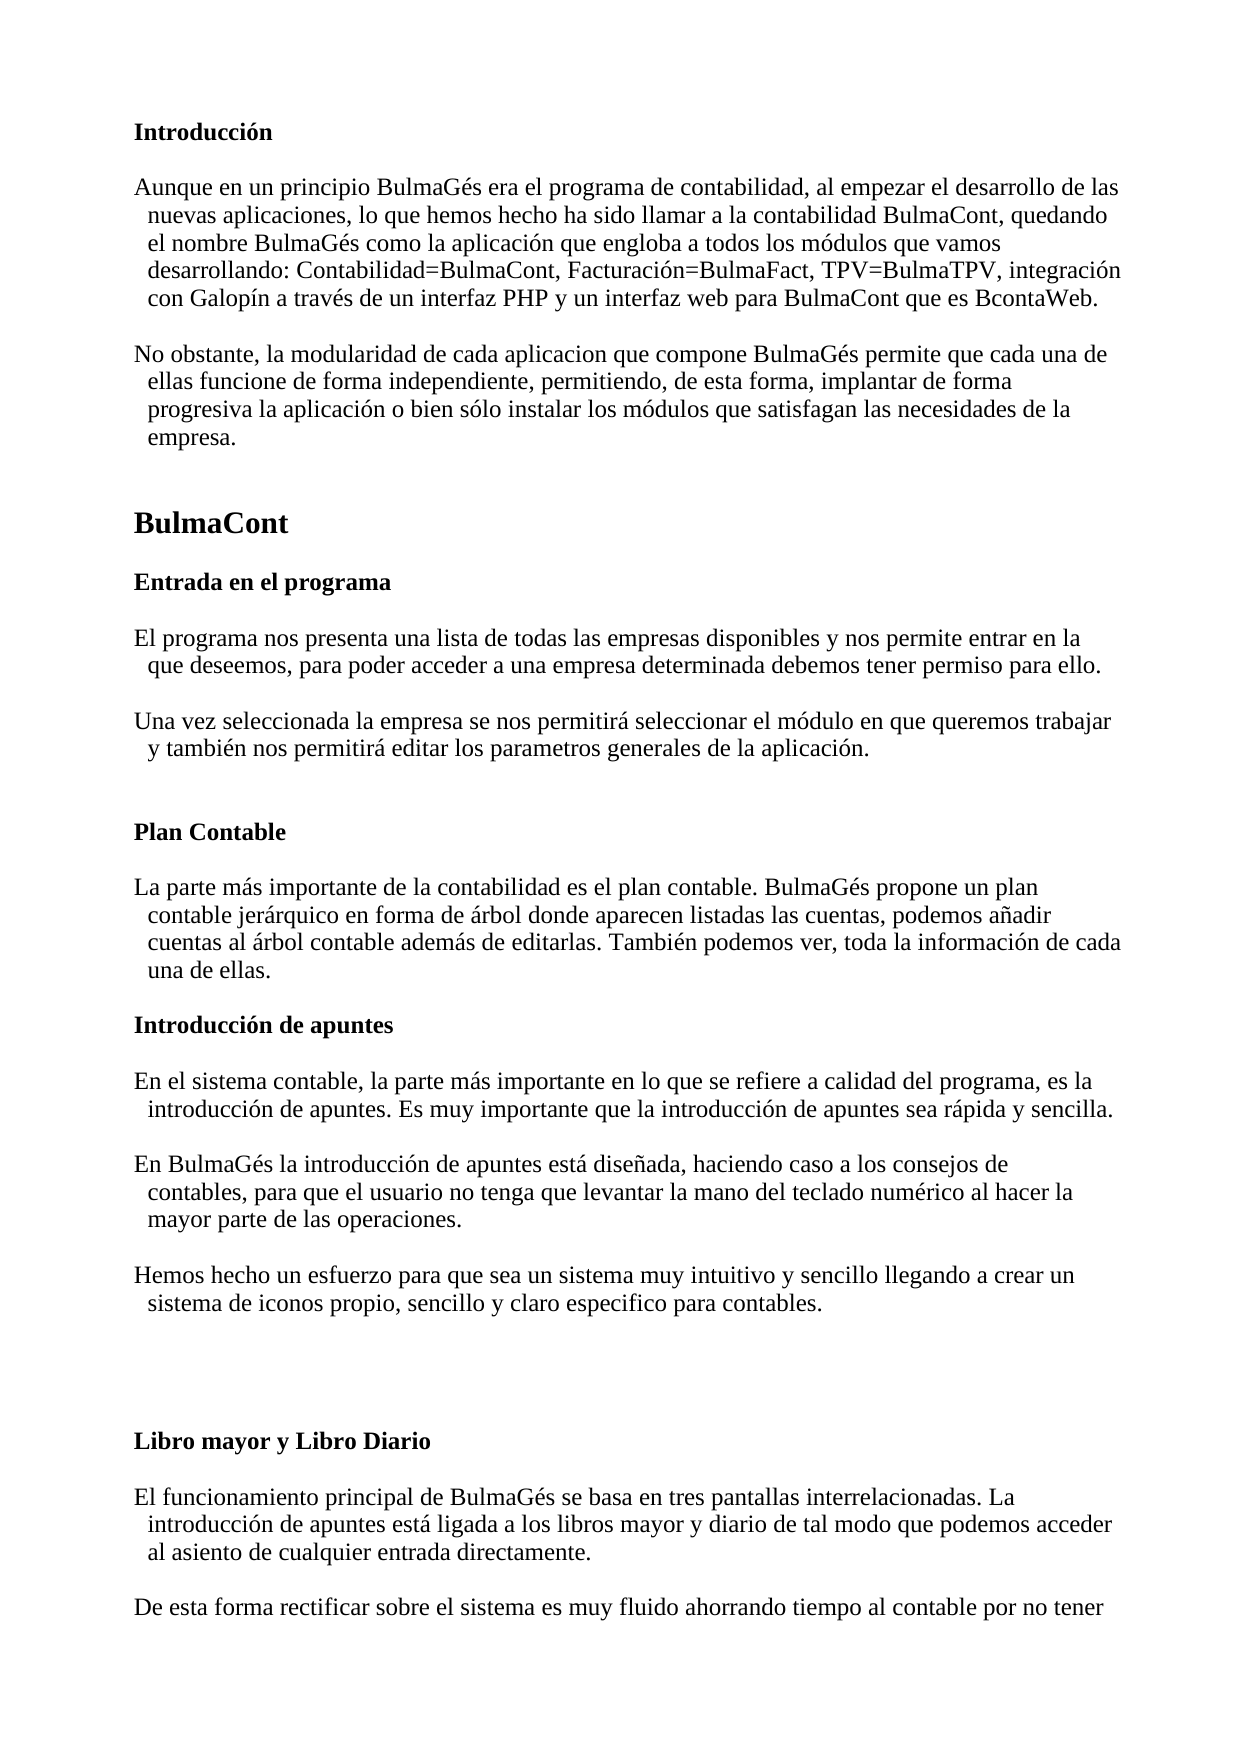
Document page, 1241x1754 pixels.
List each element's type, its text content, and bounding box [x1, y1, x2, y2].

text De esta forma rectificar sobre el sistema es muy fluido ahorrando tiempo al contable por no tener [134, 1593, 1122, 1621]
text Aunque en un principio BulmaGés era el programa de contabilidad, al empezar el desarrollo de las nuevas aplicaciones, lo que hemos hecho ha sido llamar a la contabilidad BulmaCont, quedando el nombre BulmaGés como la aplicación que engloba a todos los módulos que vamos desarrollando: Contabilidad=BulmaCont, Facturación=BulmaFact, TPV=BulmaTPV, integración con Galopín a través de un interfaz PHP y un interfaz web para BulmaCont que es BcontaWeb. [134, 173, 1122, 312]
text Introducción de apuntes [134, 1012, 1122, 1039]
text Hemos hecho un esfuerzo para que sea un sistema muy intuitivo y sencillo llegando a crear un sistema de iconos propio, sencillo y claro especifico para contables. [134, 1261, 1122, 1316]
text Libro mayor y Libro Diario [134, 1427, 1122, 1455]
text Plan Contable [134, 818, 1122, 845]
text No obstante, la modularidad de cada aplicacion que compone BulmaGés permite que cada una de ellas funcione de forma independiente, permitiendo, de esta forma, implantar de forma progresiva la aplicación o bien sólo instalar los módulos que satisfagan las necesidades de la empresa. [134, 340, 1122, 451]
text En el sistema contable, la parte más importante en lo que se refiere a calidad del programa, es la introducción de apuntes. Es muy importante que la introducción de apuntes sea rápida y sencilla. [134, 1067, 1122, 1122]
text Entrada en el programa [134, 568, 1122, 596]
text BulmaCont [134, 506, 1122, 541]
text En BulmaGés la introducción de apuntes está diseñada, haciendo caso a los consejos de contables, para que el usuario no tenga que levantar la mano del teclado numérico al hacer la mayor parte de las operaciones. [134, 1150, 1122, 1233]
text El funcionamiento principal de BulmaGés se basa en tres pantallas interrelacionadas. La introducción de apuntes está ligada a los libros mayor y diario de tal modo que podemos acceder al asiento de cualquier entrada directamente. [134, 1483, 1122, 1566]
text La parte más importante de la contabilidad es el plan contable. BulmaGés propone un plan contable jerárquico en forma de árbol donde aparecen listadas las cuentas, podemos añadir cuentas al árbol contable además de editarlas. También podemos ver, toda la información de cada una de ellas. [134, 873, 1122, 984]
text Introducción [134, 118, 1122, 146]
text Una vez seleccionada la empresa se nos permitirá seleccionar el módulo en que queremos trabajar y también nos permitirá editar los parametros generales de la aplicación. [134, 707, 1122, 762]
text El programa nos presenta una lista de todas las empresas disponibles y nos permite entrar en la que deseemos, para poder acceder a una empresa determinada debemos tener permiso para ello. [134, 624, 1122, 679]
